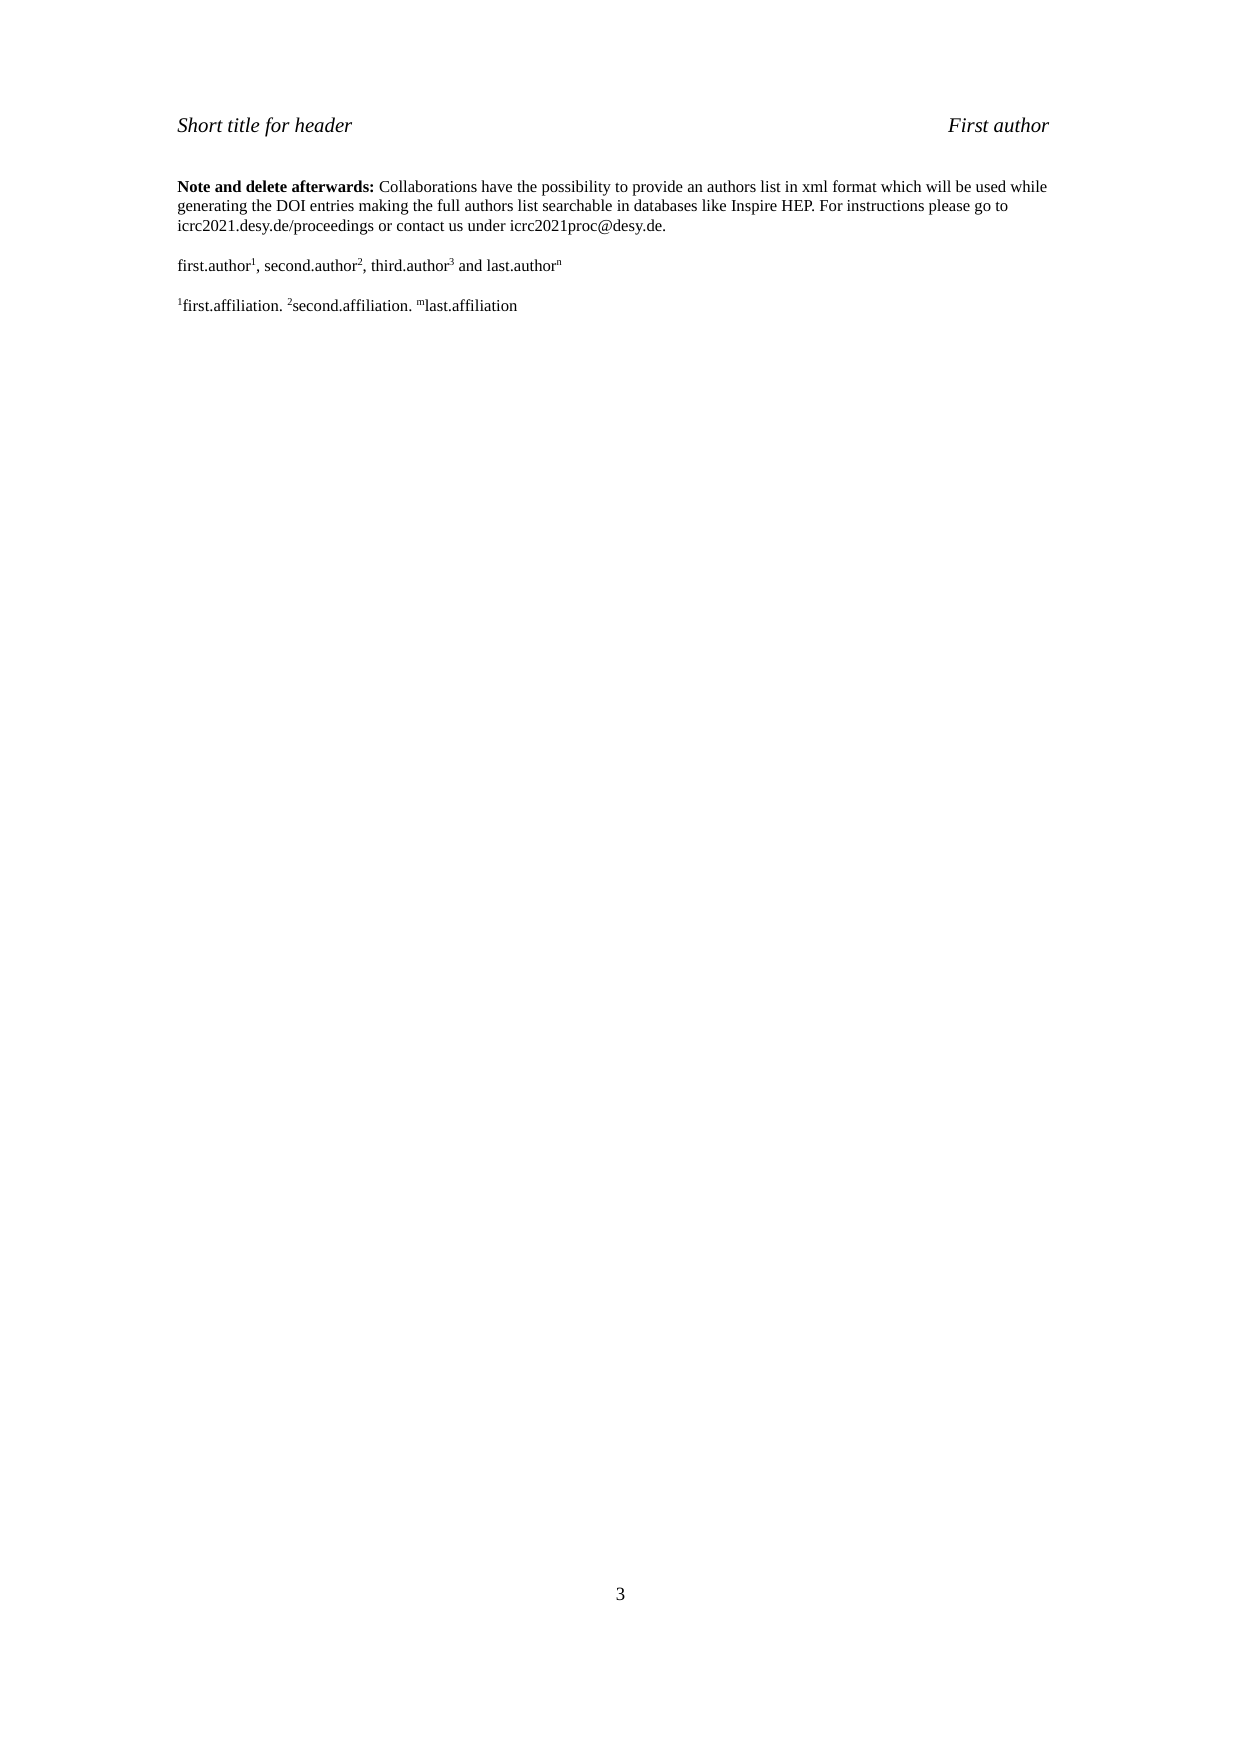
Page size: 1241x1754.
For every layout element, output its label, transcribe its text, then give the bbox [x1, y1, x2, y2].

text first.author1, second.author2, third.author3 and last.authorn [177, 255, 1063, 274]
text Note and delete afterwards: Collaborations have the possibility to provide an authors list in xml format which will be used while generating the DOI entries making the full authors list searchable in databases like Inspire HEP. For instructions please go to icrc2021.desy.de/proceedings or contact us under icrc2021proc@desy.de. [177, 177, 1063, 234]
text 1first.affiliation. 2second.affiliation. mlast.affiliation [177, 295, 1063, 314]
